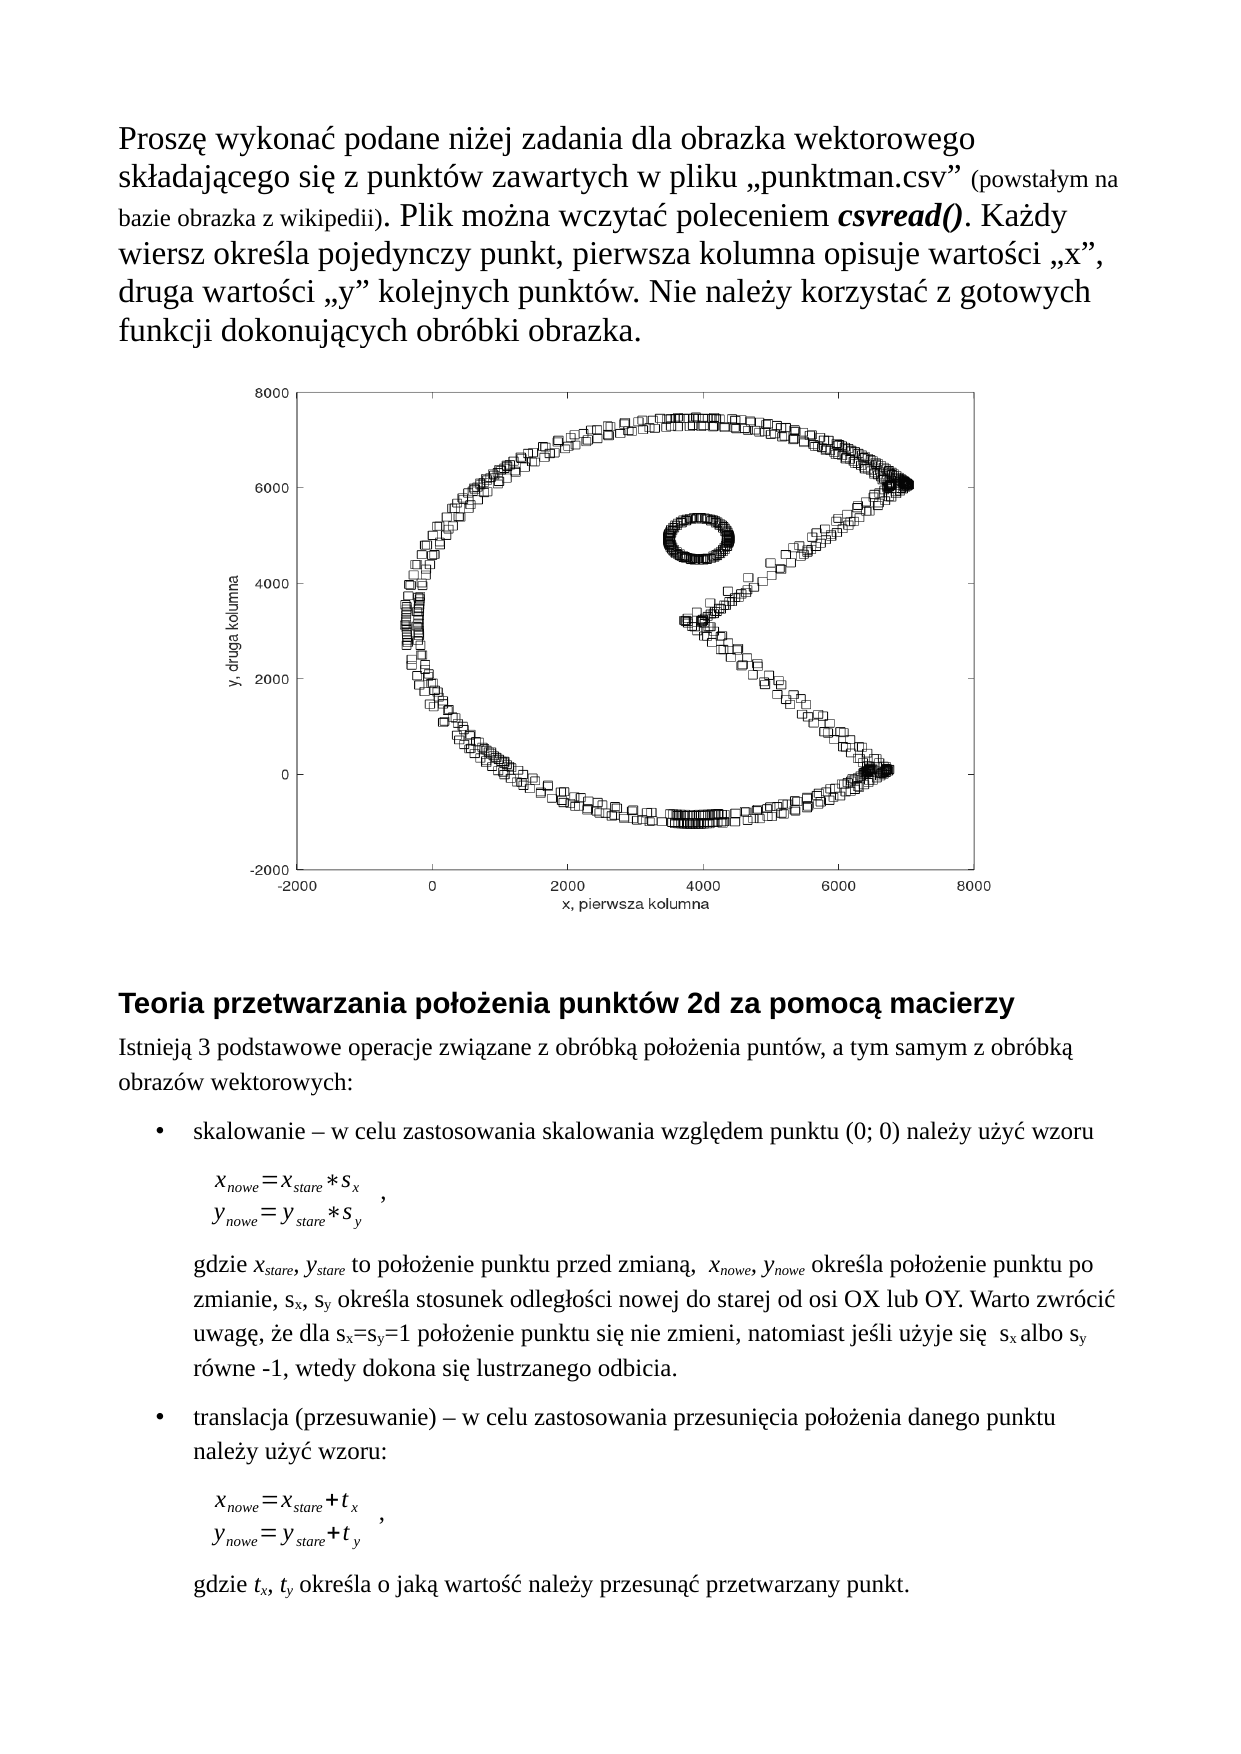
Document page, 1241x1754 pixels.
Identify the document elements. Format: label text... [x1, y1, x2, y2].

list translacja (przesuwanie) – w celu zastosowania przesunięcia położenia danego punktu należy użyć wzoru: [156, 1402, 1122, 1465]
list , [156, 1165, 1122, 1229]
text Istnieją 3 podstawowe operacje związane z obróbką położenia puntów, a tym samym z obróbką obrazów wektorowych: [118, 1032, 1122, 1096]
list , [156, 1485, 1122, 1549]
list skalowanie – w celu zastosowania skalowania względem punktu (0; 0) należy użyć wzoru [156, 1116, 1122, 1145]
list gdzie tx, ty określa o jaką wartość należy przesunąć przetwarzany punkt. [156, 1569, 1122, 1598]
subtitle Teoria przetwarzania położenia punktów 2d za pomocą macierzy [118, 986, 1122, 1020]
text Proszę wykonać podane niżej zadania dla obrazka wektorowego składającego się z punktów zawartych w pliku „punktman.csv” (powstałym na bazie obrazka z wikipedii). Plik można wczytać poleceniem csvread(). Każdy wiersz określa pojedynczy punkt, pierwsza kolumna opisuje wartości „x”, druga wartości „y” kolejnych punktów. Nie należy korzystać z gotowych funkcji dokonujących obróbki obrazka. [118, 118, 1122, 348]
picture [183, 348, 1057, 934]
list gdzie xstare, ystare to położenie punktu przed zmianą, xnowe, ynowe określa położenie punktu po zmianie, sx, sy określa stosunek odległości nowej do starej od osi OX lub OY. Warto zwrócić uwagę, że dla sx=sy=1 położenie punktu się nie zmieni, natomiast jeśli użyje się sx albo sy równe -1, wtedy dokona się lustrzanego odbicia. [156, 1249, 1122, 1381]
